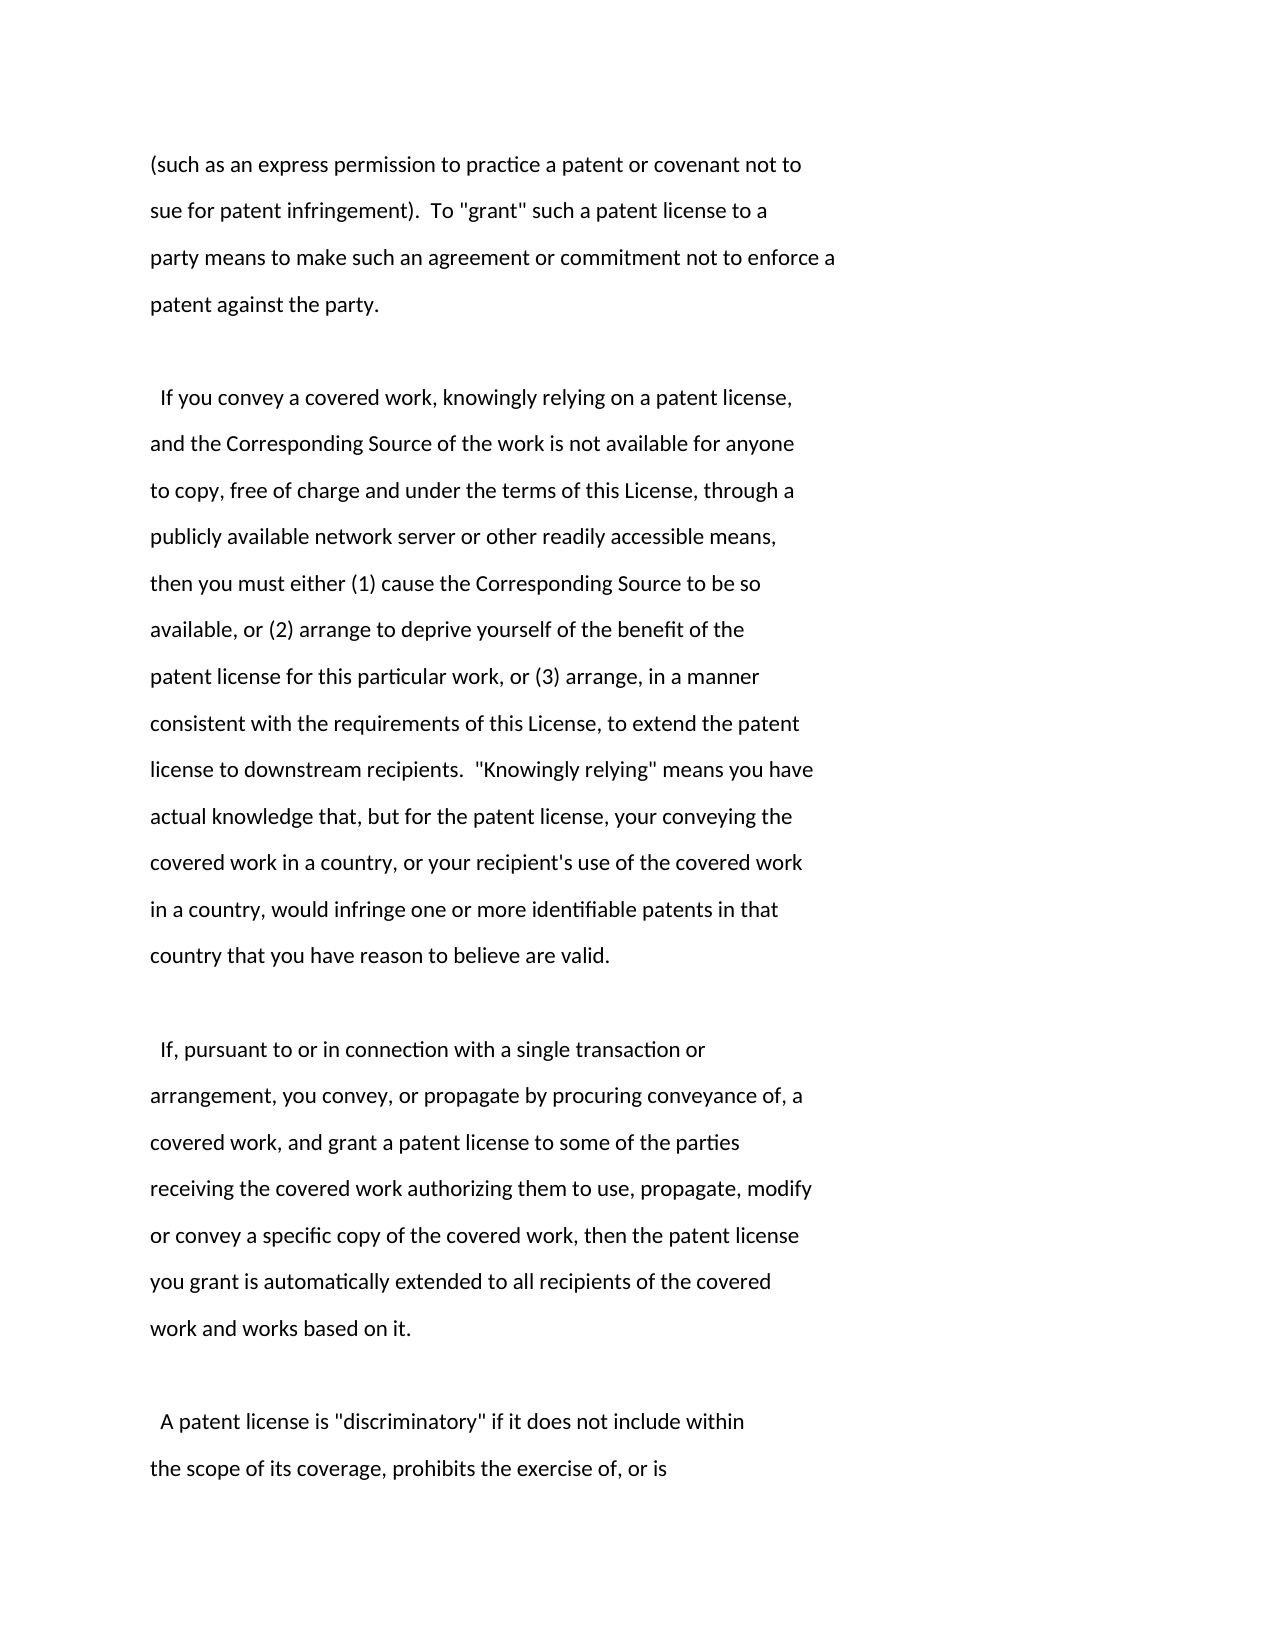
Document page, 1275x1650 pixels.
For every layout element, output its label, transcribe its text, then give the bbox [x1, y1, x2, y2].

text available, or (2) arrange to deprive yourself of the benefit of the [150, 616, 1125, 644]
text license to downstream recipients. "Knowingly relying" means you have [150, 755, 1125, 783]
text If, pursuant to or in connection with a single transaction or [150, 1035, 1125, 1063]
text receiving the covered work authorizing them to use, propagate, modify [150, 1174, 1125, 1202]
text A patent license is "discriminatory" if it does not include within [150, 1407, 1125, 1435]
text patent against the party. [150, 290, 1125, 318]
text consistent with the requirements of this License, to extend the patent [150, 709, 1125, 737]
text work and works based on it. [150, 1314, 1125, 1342]
text (such as an express permission to practice a patent or covenant not to [150, 150, 1125, 178]
text sue for patent infringement). To "grant" such a patent license to a [150, 197, 1125, 224]
text publicly available network server or other readily accessible means, [150, 522, 1125, 551]
text arrangement, you convey, or propagate by procuring conveyance of, a [150, 1081, 1125, 1109]
text you grant is automatically extended to all recipients of the covered [150, 1267, 1125, 1296]
text then you must either (1) cause the Corresponding Source to be so [150, 569, 1125, 597]
text actual knowledge that, but for the patent license, your conveying the [150, 802, 1125, 830]
text party means to make such an agreement or commitment not to enforce a [150, 243, 1125, 271]
text If you convey a covered work, knowingly relying on a patent license, [150, 383, 1125, 411]
text in a country, would infringe one or more identifiable patents in that [150, 895, 1125, 923]
text or convey a specific copy of the covered work, then the patent license [150, 1221, 1125, 1249]
text covered work in a country, or your recipient's use of the covered work [150, 848, 1125, 876]
text the scope of its coverage, prohibits the exercise of, or is [150, 1454, 1125, 1482]
text and the Corresponding Source of the work is not available for anyone [150, 429, 1125, 457]
text to copy, free of charge and under the terms of this License, through a [150, 476, 1125, 504]
text patent license for this particular work, or (3) arrange, in a manner [150, 662, 1125, 690]
text country that you have reason to believe are valid. [150, 942, 1125, 969]
text covered work, and grant a patent license to some of the parties [150, 1128, 1125, 1156]
